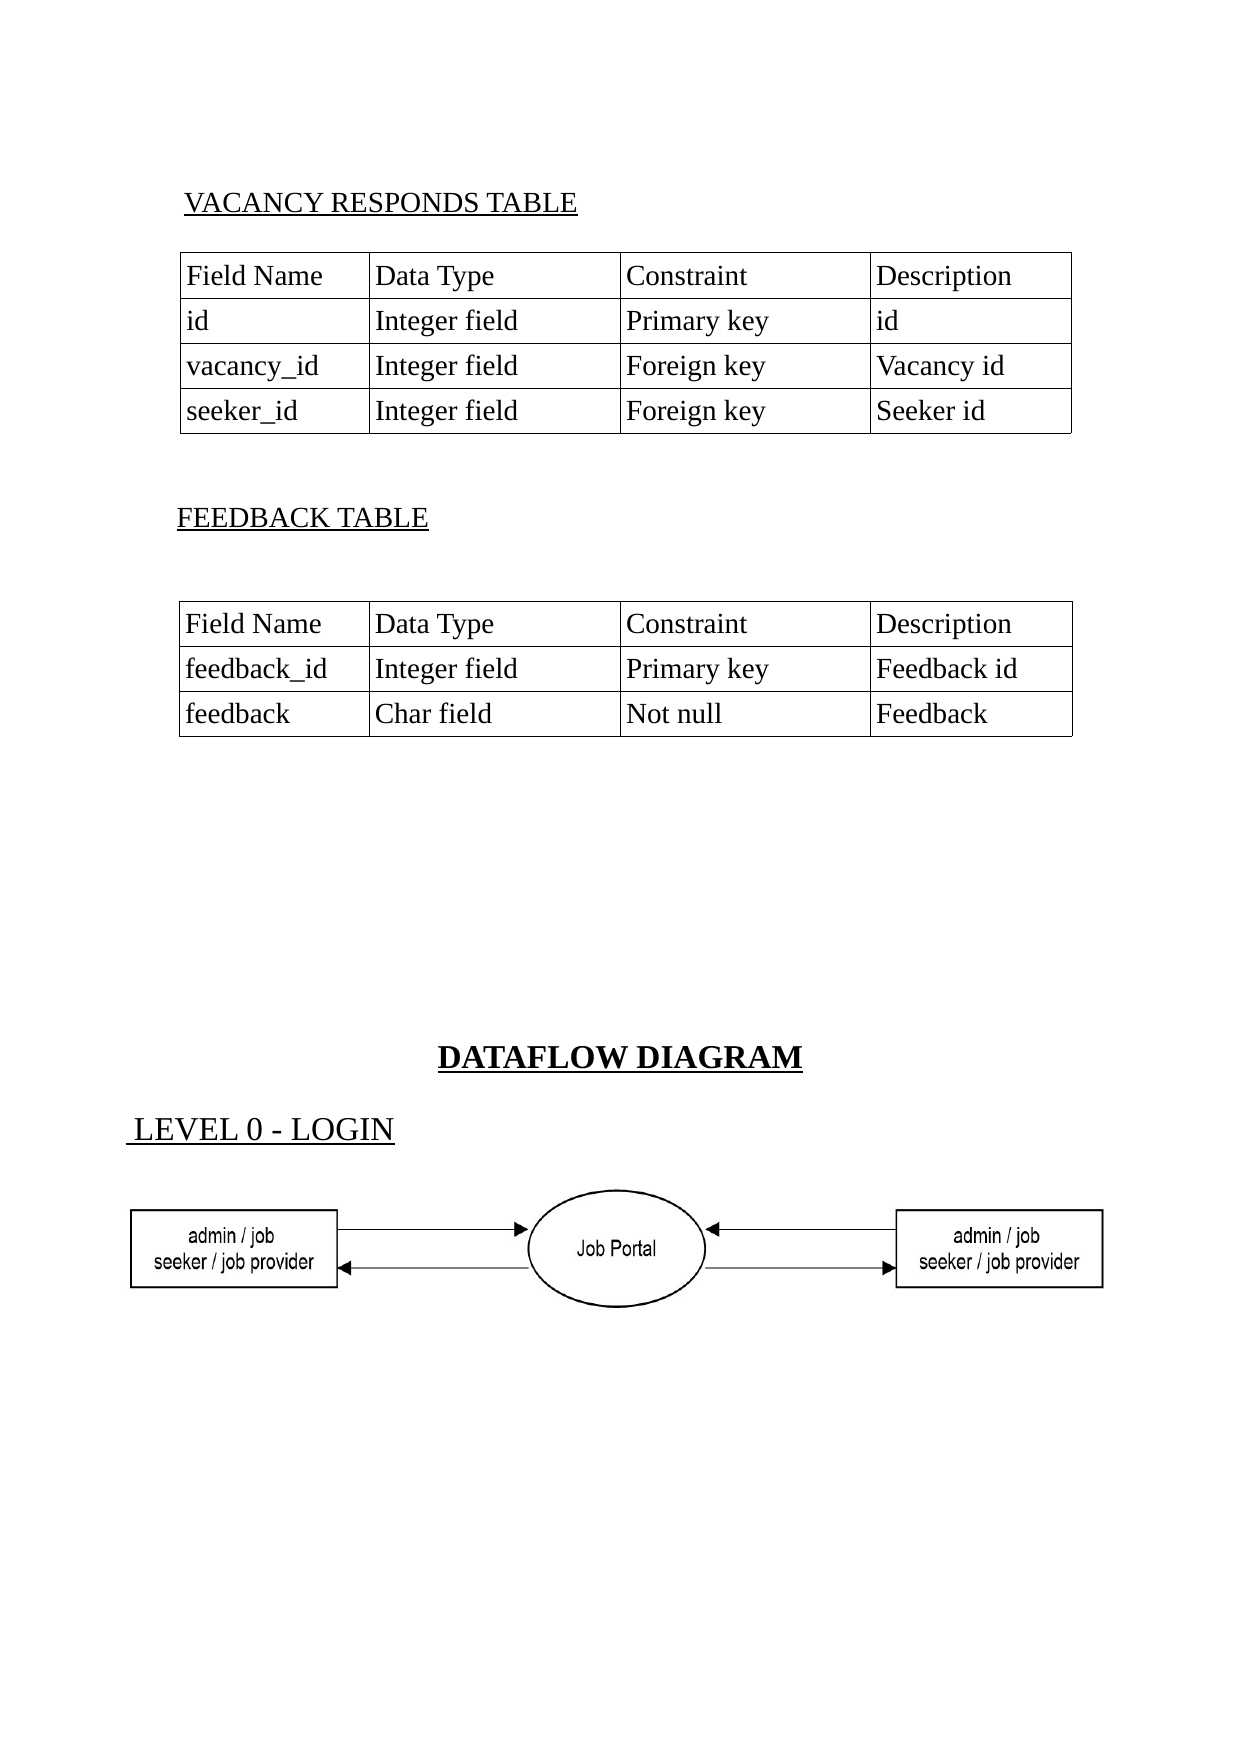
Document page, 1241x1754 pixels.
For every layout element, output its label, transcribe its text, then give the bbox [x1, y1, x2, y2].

table_header Field Name [180, 602, 369, 646]
table_cell Integer field [370, 344, 620, 388]
table_header Data Type [370, 602, 620, 646]
table_cell Integer field [370, 299, 620, 342]
table_cell Primary key [621, 647, 870, 691]
table_cell Foreign key [621, 389, 870, 433]
table_cell Foreign key [621, 344, 870, 388]
table_header Field Name [181, 253, 369, 297]
table_cell vacancy_id [181, 344, 369, 388]
table_cell Integer field [370, 389, 620, 433]
table_cell feedback [180, 692, 369, 736]
table_cell Feedback id [871, 647, 1072, 691]
table_cell seeker_id [181, 389, 369, 433]
table_header Constraint [621, 602, 870, 646]
text DATAFLOW DIAGRAM [118, 1038, 1122, 1076]
text LEVEL 0 - LOGIN [118, 1110, 1122, 1148]
table_cell id [871, 299, 1071, 342]
table_cell id [181, 299, 369, 342]
table_cell Integer field [370, 647, 620, 691]
table_cell Feedback [871, 692, 1072, 736]
table_cell Seeker id [871, 389, 1071, 433]
table_cell Not null [621, 692, 870, 736]
table_cell Primary key [621, 299, 870, 342]
picture [126, 1177, 1114, 1318]
table_header Description [871, 253, 1071, 297]
text VACANCY RESPONDS TABLE [118, 185, 1122, 219]
table_header Description [871, 602, 1072, 646]
table_cell Char field [370, 692, 620, 736]
table_header Data Type [370, 253, 620, 297]
text FEEDBACK TABLE [118, 500, 1122, 533]
table_cell Vacancy id [871, 344, 1071, 388]
table_header Constraint [621, 253, 870, 297]
table_cell feedback_id [180, 647, 369, 691]
